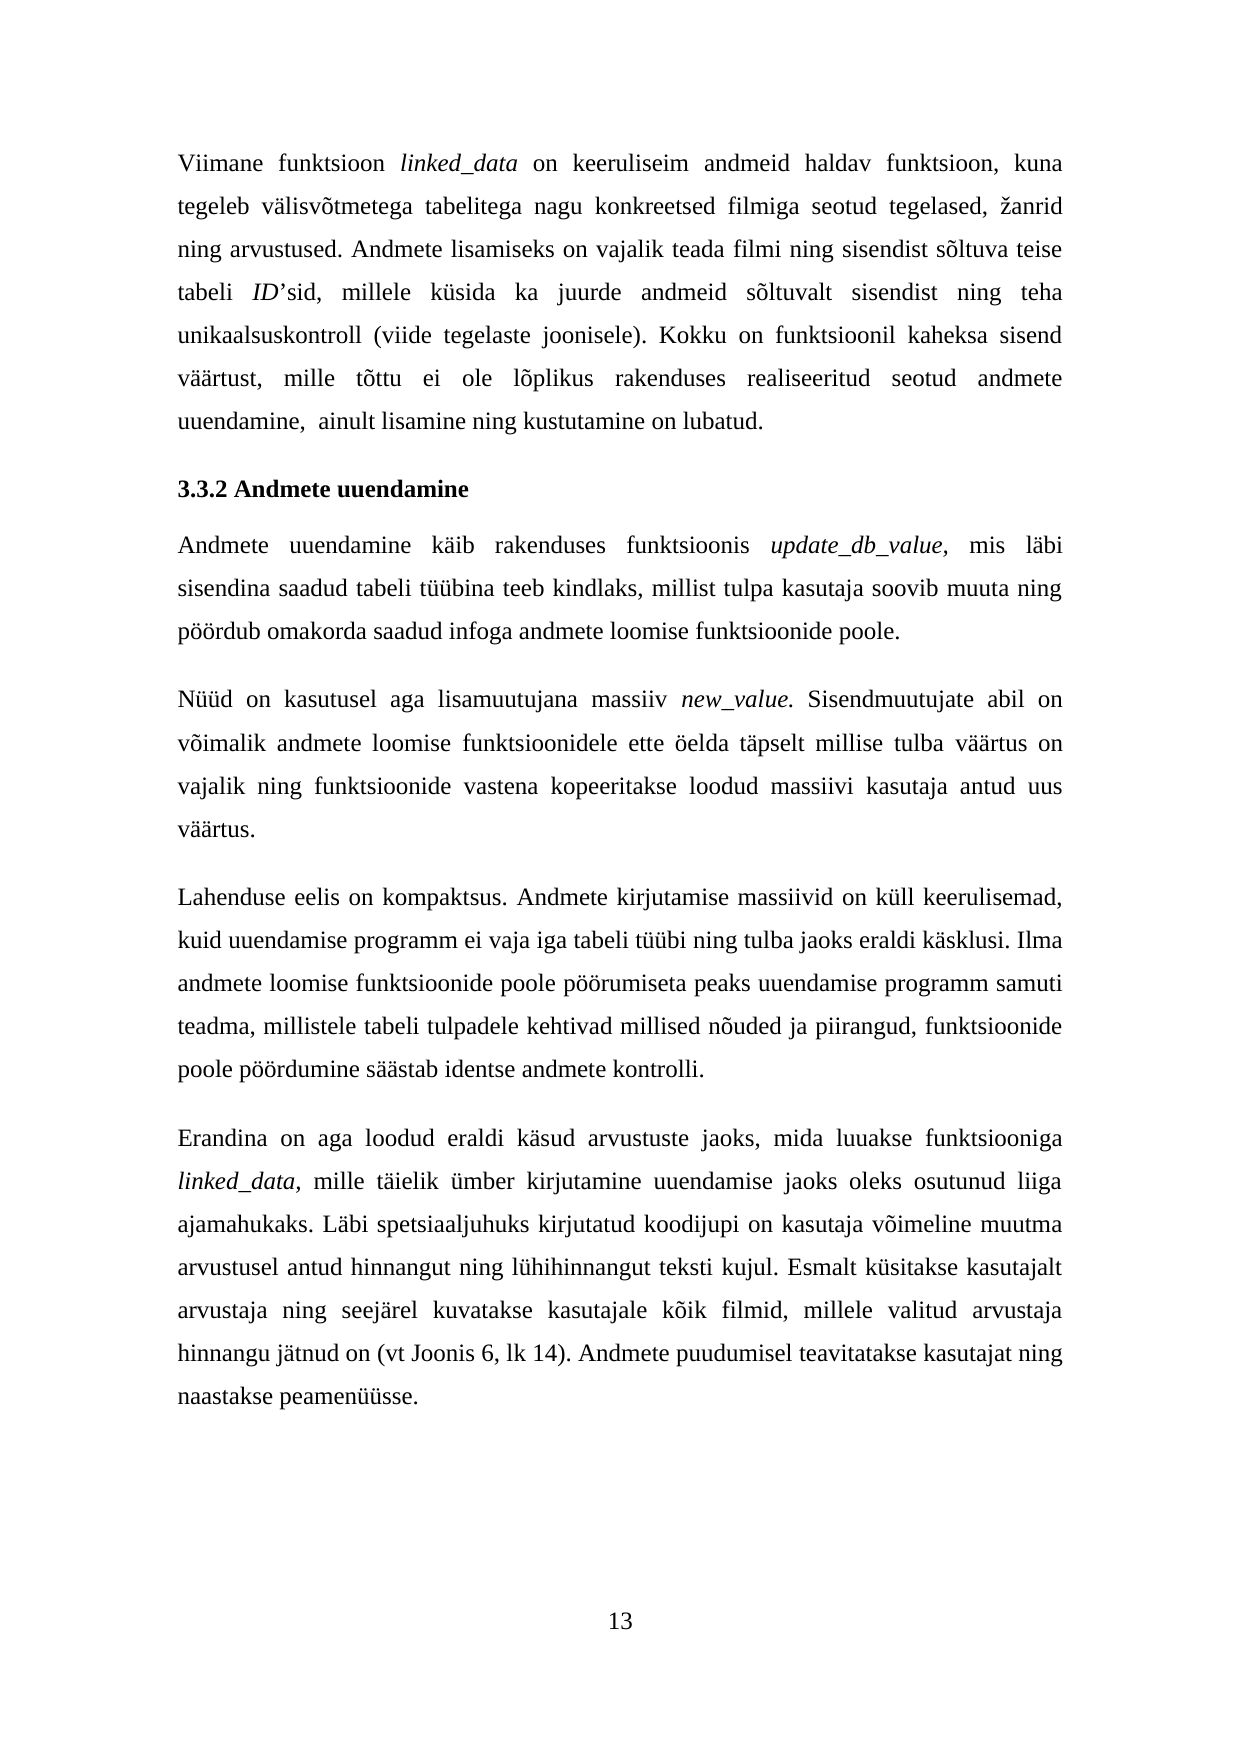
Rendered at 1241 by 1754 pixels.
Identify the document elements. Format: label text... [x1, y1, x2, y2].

subtitle Andmete uuendamine [177, 474, 1063, 503]
text Erandina on aga loodud eraldi käsud arvustuste jaoks, mida luuakse funktsiooniga linked_data, mille täielik ümber kirjutamine uuendamise jaoks oleks osutunud liiga ajamahukaks. Läbi spetsiaaljuhuks kirjutatud koodijupi on kasutaja võimeline muutma arvustusel antud hinnangut ning lühihinnangut teksti kujul. Esmalt küsitakse kasutajalt arvustaja ning seejärel kuvatakse kasutajale kõik filmid, millele valitud arvustaja hinnangu jätnud on (vt Joonis 6, lk 14). Andmete puudumisel teavitatakse kasutajat ning naastakse peamenüüsse. [177, 1123, 1063, 1410]
text Andmete uuendamine käib rakenduses funktsioonis update_db_value, mis läbi sisendina saadud tabeli tüübina teeb kindlaks, millist tulpa kasutaja soovib muuta ning pöördub omakorda saadud infoga andmete loomise funktsioonide poole. [177, 530, 1063, 645]
text Lahenduse eelis on kompaktsus. Andmete kirjutamise massiivid on küll keerulisemad, kuid uuendamise programm ei vaja iga tabeli tüübi ning tulba jaoks eraldi käsklusi. Ilma andmete loomise funktsioonide poole pöörumiseta peaks uuendamise programm samuti teadma, millistele tabeli tulpadele kehtivad millised nõuded ja piirangud, funktsioonide poole pöördumine säästab identse andmete kontrolli. [177, 882, 1063, 1083]
text Nüüd on kasutusel aga lisamuutujana massiiv new_value. Sisendmuutujate abil on võimalik andmete loomise funktsioonidele ette öelda täpselt millise tulba väärtus on vajalik ning funktsioonide vastena kopeeritakse loodud massiivi kasutaja antud uus väärtus. [177, 684, 1063, 843]
text Viimane funktsioon linked_data on keeruliseim andmeid haldav funktsioon, kuna tegeleb välisvõtmetega tabelitega nagu konkreetsed filmiga seotud tegelased, žanrid ning arvustused. Andmete lisamiseks on vajalik teada filmi ning sisendist sõltuva teise tabeli ID’sid, millele küsida ka juurde andmeid sõltuvalt sisendist ning teha unikaalsuskontroll (viide tegelaste joonisele). Kokku on funktsioonil kaheksa sisend väärtust, mille tõttu ei ole lõplikus rakenduses realiseeritud seotud andmete uuendamine, ainult lisamine ning kustutamine on lubatud. [177, 148, 1063, 435]
